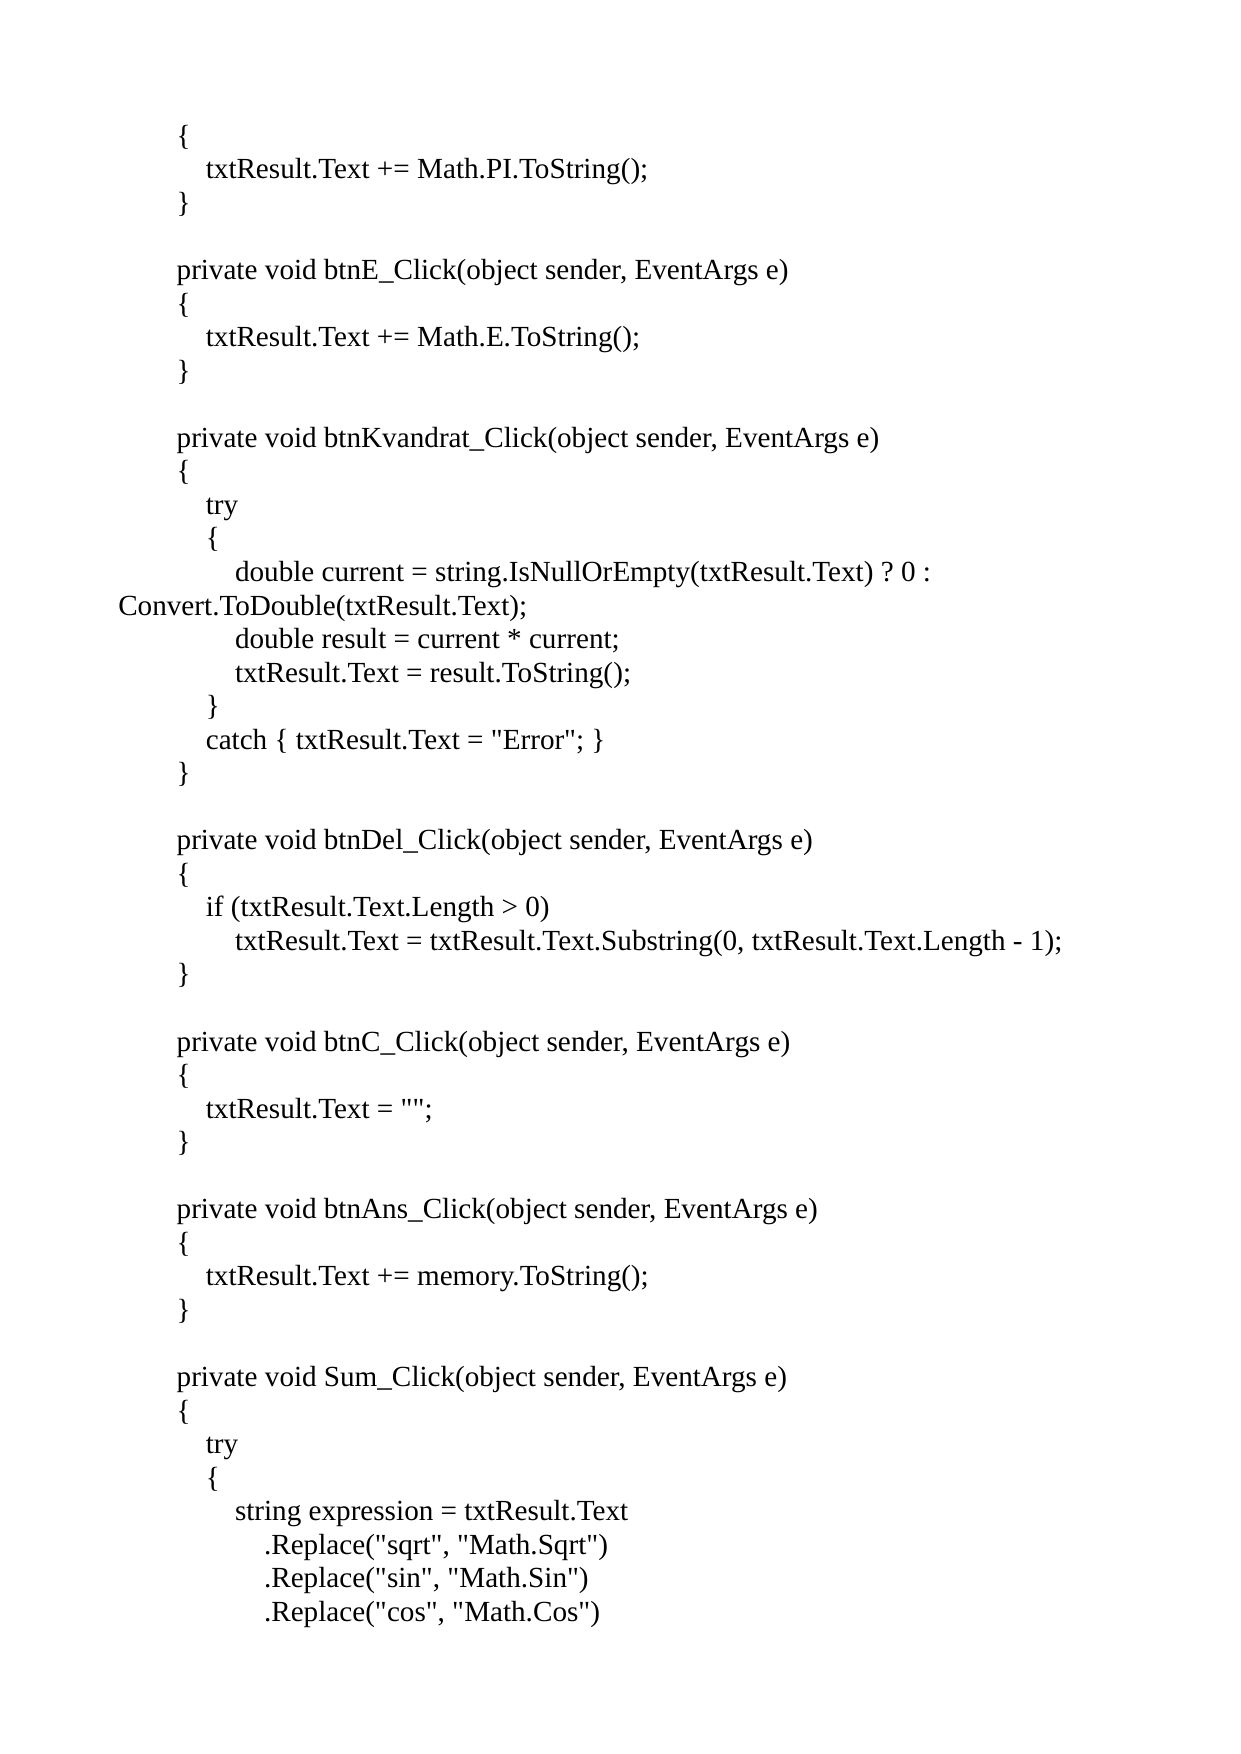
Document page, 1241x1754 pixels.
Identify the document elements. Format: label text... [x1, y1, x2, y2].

text { [118, 521, 1122, 554]
text .Replace("sqrt", "Math.Sqrt") [118, 1527, 1122, 1560]
text double result = current * current; [118, 621, 1122, 655]
text txtResult.Text = result.ToString(); [118, 655, 1122, 688]
text private void btnDel_Click(object sender, EventArgs e) [118, 822, 1122, 856]
text .Replace("cos", "Math.Cos") [118, 1594, 1122, 1627]
text { [118, 118, 1122, 152]
text } [118, 755, 1122, 789]
text private void Sum_Click(object sender, EventArgs e) [118, 1359, 1122, 1393]
text private void btnC_Click(object sender, EventArgs e) [118, 1024, 1122, 1057]
text } [118, 957, 1122, 990]
text try [118, 1426, 1122, 1460]
text if (txtResult.Text.Length > 0) [118, 889, 1122, 923]
text { [118, 286, 1122, 319]
text private void btnKvandrat_Click(object sender, EventArgs e) [118, 420, 1122, 453]
text double current = string.IsNullOrEmpty(txtResult.Text) ? 0 : Convert.ToDouble(txtResult.Text); [118, 554, 1122, 621]
text try [118, 487, 1122, 521]
text txtResult.Text += Math.PI.ToString(); [118, 152, 1122, 185]
text txtResult.Text += Math.E.ToString(); [118, 319, 1122, 353]
text { [118, 1460, 1122, 1493]
text txtResult.Text += memory.ToString(); [118, 1258, 1122, 1292]
text } [118, 688, 1122, 722]
text private void btnE_Click(object sender, EventArgs e) [118, 252, 1122, 286]
text { [118, 453, 1122, 487]
text } [118, 185, 1122, 219]
text } [118, 1124, 1122, 1158]
text .Replace("sin", "Math.Sin") [118, 1560, 1122, 1594]
text txtResult.Text = ""; [118, 1091, 1122, 1124]
text { [118, 856, 1122, 889]
text } [118, 1292, 1122, 1326]
text } [118, 353, 1122, 386]
text { [118, 1393, 1122, 1426]
text string expression = txtResult.Text [118, 1493, 1122, 1527]
text { [118, 1057, 1122, 1091]
text { [118, 1225, 1122, 1258]
text private void btnAns_Click(object sender, EventArgs e) [118, 1191, 1122, 1225]
text txtResult.Text = txtResult.Text.Substring(0, txtResult.Text.Length - 1); [118, 923, 1122, 957]
text catch { txtResult.Text = "Error"; } [118, 722, 1122, 755]
